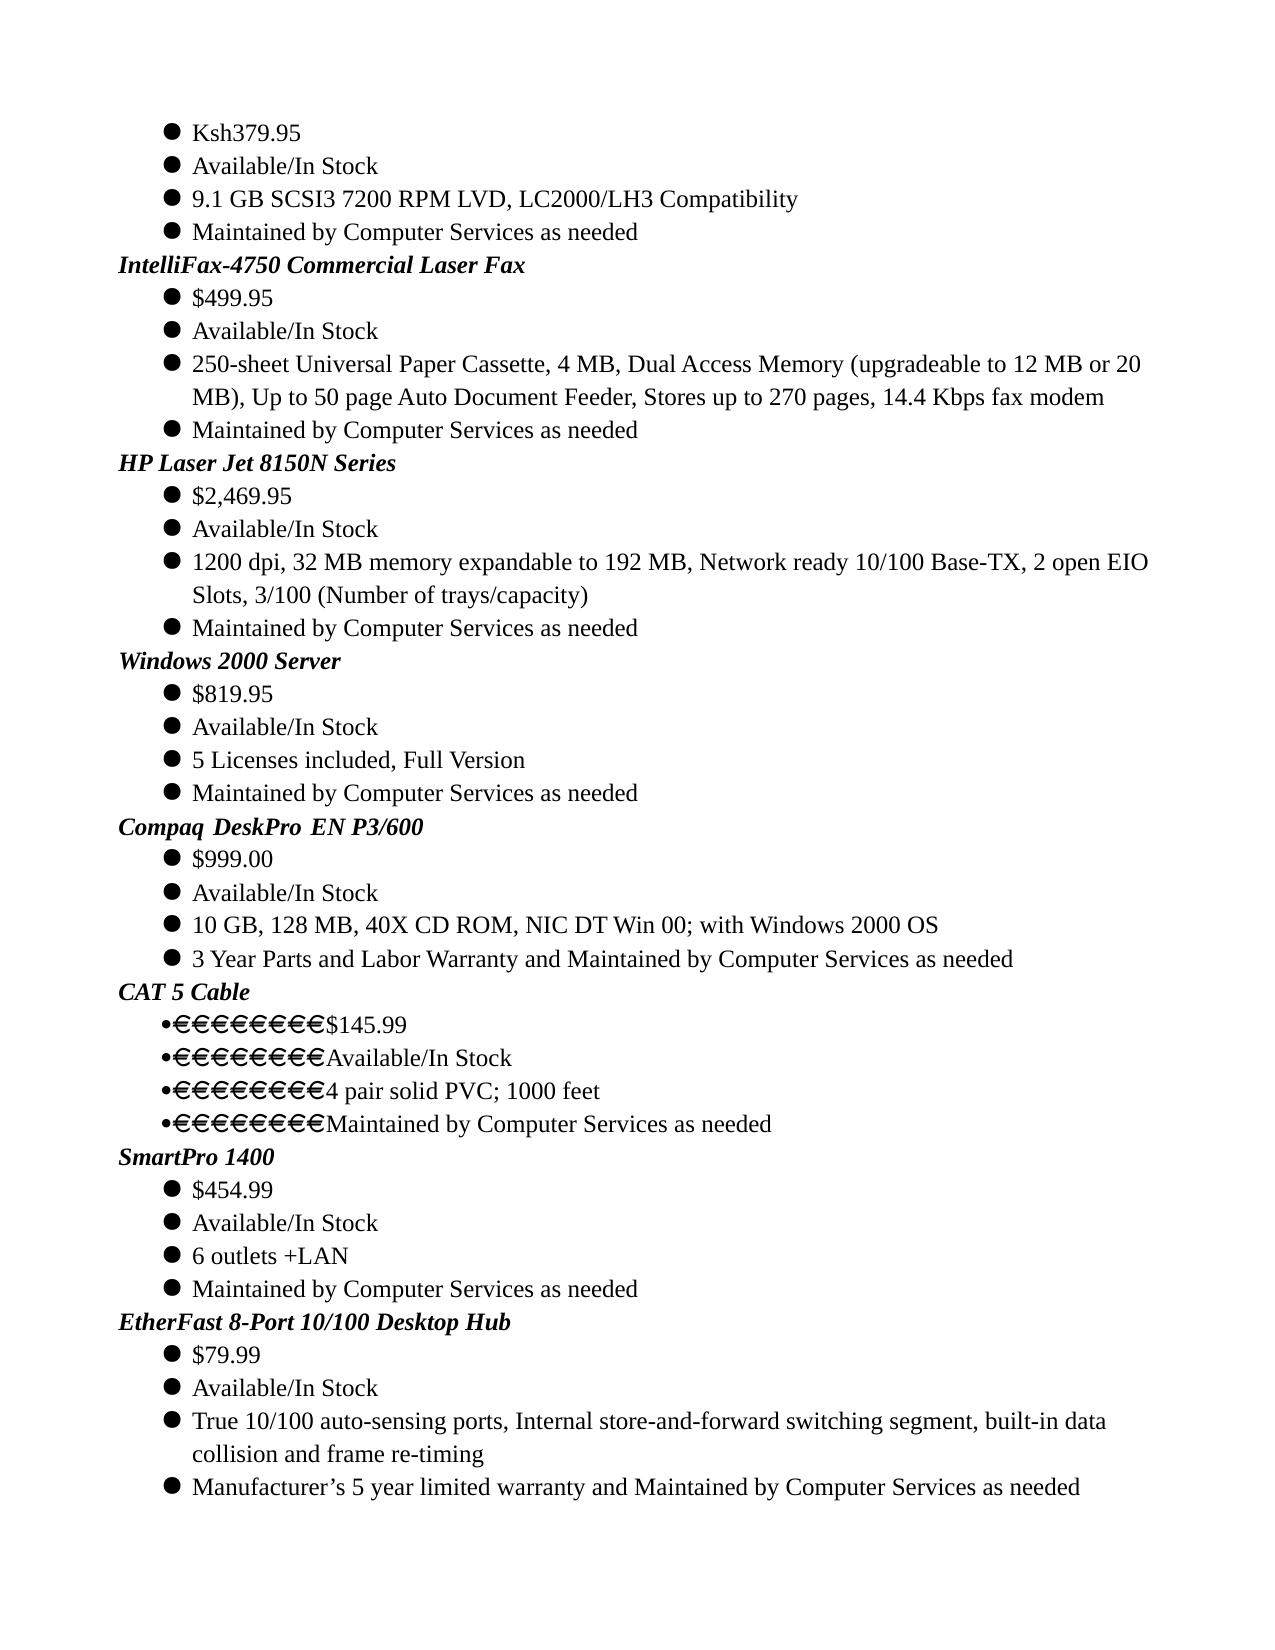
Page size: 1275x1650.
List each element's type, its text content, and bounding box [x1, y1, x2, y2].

list 6 outlets +LAN [162, 1241, 1157, 1269]
list 3 Year Parts and Labor Warranty and Maintained by Computer Services as needed [162, 944, 1157, 972]
list Available/In Stock [162, 316, 1157, 345]
list Maintained by Computer Services as needed [162, 1274, 1157, 1303]
list $999.00 [162, 844, 1157, 873]
list Available/In Stock [162, 1208, 1157, 1237]
list 5 Licenses included, Full Version [162, 746, 1157, 774]
text · $145.99 [162, 1010, 1157, 1038]
list Ksh379.95 [162, 118, 1157, 147]
list Available/In Stock [162, 1373, 1157, 1402]
text · 4 pair solid PVC; 1000 feet [162, 1076, 1157, 1104]
text HP Laser Jet 8150N Series [118, 448, 1157, 477]
list $819.95 [162, 679, 1157, 708]
text · Maintained by Computer Services as needed [162, 1109, 1157, 1137]
list 10 GB, 128 MB, 40X CD ROM, NIC DT Win 00; with Windows 2000 OS [162, 911, 1157, 939]
list $499.95 [162, 283, 1157, 312]
list $454.99 [162, 1175, 1157, 1203]
text CAT 5 Cable [118, 977, 1157, 1005]
list Available/In Stock [162, 514, 1157, 543]
text · Available/In Stock [162, 1043, 1157, 1071]
list Available/In Stock [162, 712, 1157, 741]
text IntelliFax-4750 Commercial Laser Fax [118, 250, 1157, 279]
list 9.1 GB SCSI3 7200 RPM LVD, LC2000/LH3 Compatibility [162, 184, 1157, 213]
list $2,469.95 [162, 481, 1157, 510]
list $79.99 [162, 1340, 1157, 1369]
list Available/In Stock [162, 151, 1157, 180]
list Manufacturer’s 5 year limited warranty and Maintained by Computer Services as needed [162, 1472, 1157, 1501]
list Maintained by Computer Services as needed [162, 415, 1157, 444]
list Maintained by Computer Services as needed [162, 613, 1157, 642]
list True 10/100 auto-sensing ports, Internal store-and-forward switching segment, built-in data collision and frame re-timing [162, 1406, 1157, 1468]
text EtherFast 8-Port 10/100 Desktop Hub [118, 1307, 1157, 1336]
list Maintained by Computer Services as needed [162, 217, 1157, 246]
list Available/In Stock [162, 878, 1157, 906]
list 1200 dpi, 32 MB memory expandable to 192 MB, Network ready 10/100 Base-TX, 2 open EIO Slots, 3/100 (Number of trays/capacity) [162, 547, 1157, 609]
text SmartPro 1400 [118, 1142, 1157, 1171]
list 250-sheet Universal Paper Cassette, 4 MB, Dual Access Memory (upgradeable to 12 MB or 20 MB), Up to 50 page Auto Document Feeder, Stores up to 270 pages, 14.4 Kbps fax modem [162, 349, 1157, 411]
text Windows 2000 Server [118, 646, 1157, 675]
text Compaq DeskPro EN P3/600 [118, 812, 1157, 840]
list Maintained by Computer Services as needed [162, 778, 1157, 807]
